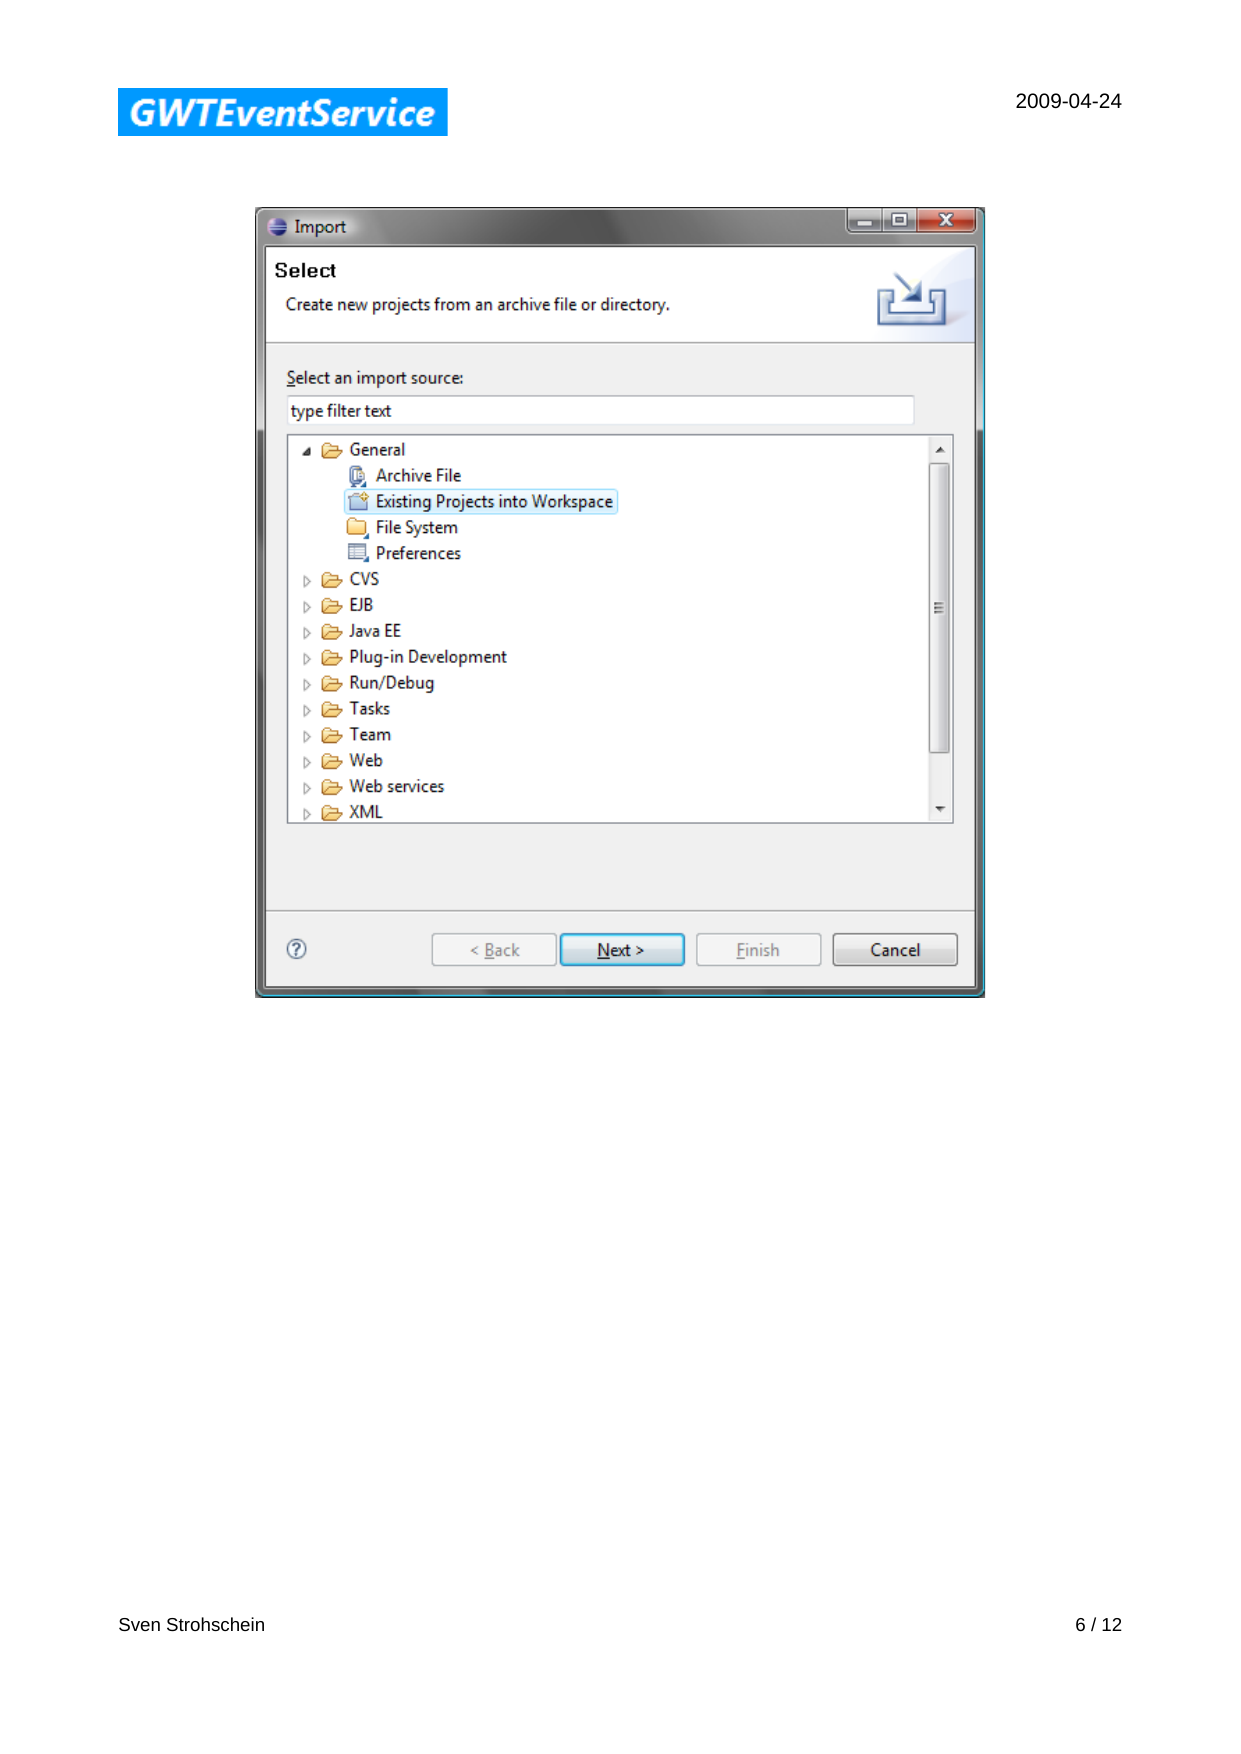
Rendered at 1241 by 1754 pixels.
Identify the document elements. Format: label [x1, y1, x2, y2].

picture [255, 207, 986, 998]
picture [118, 88, 448, 136]
